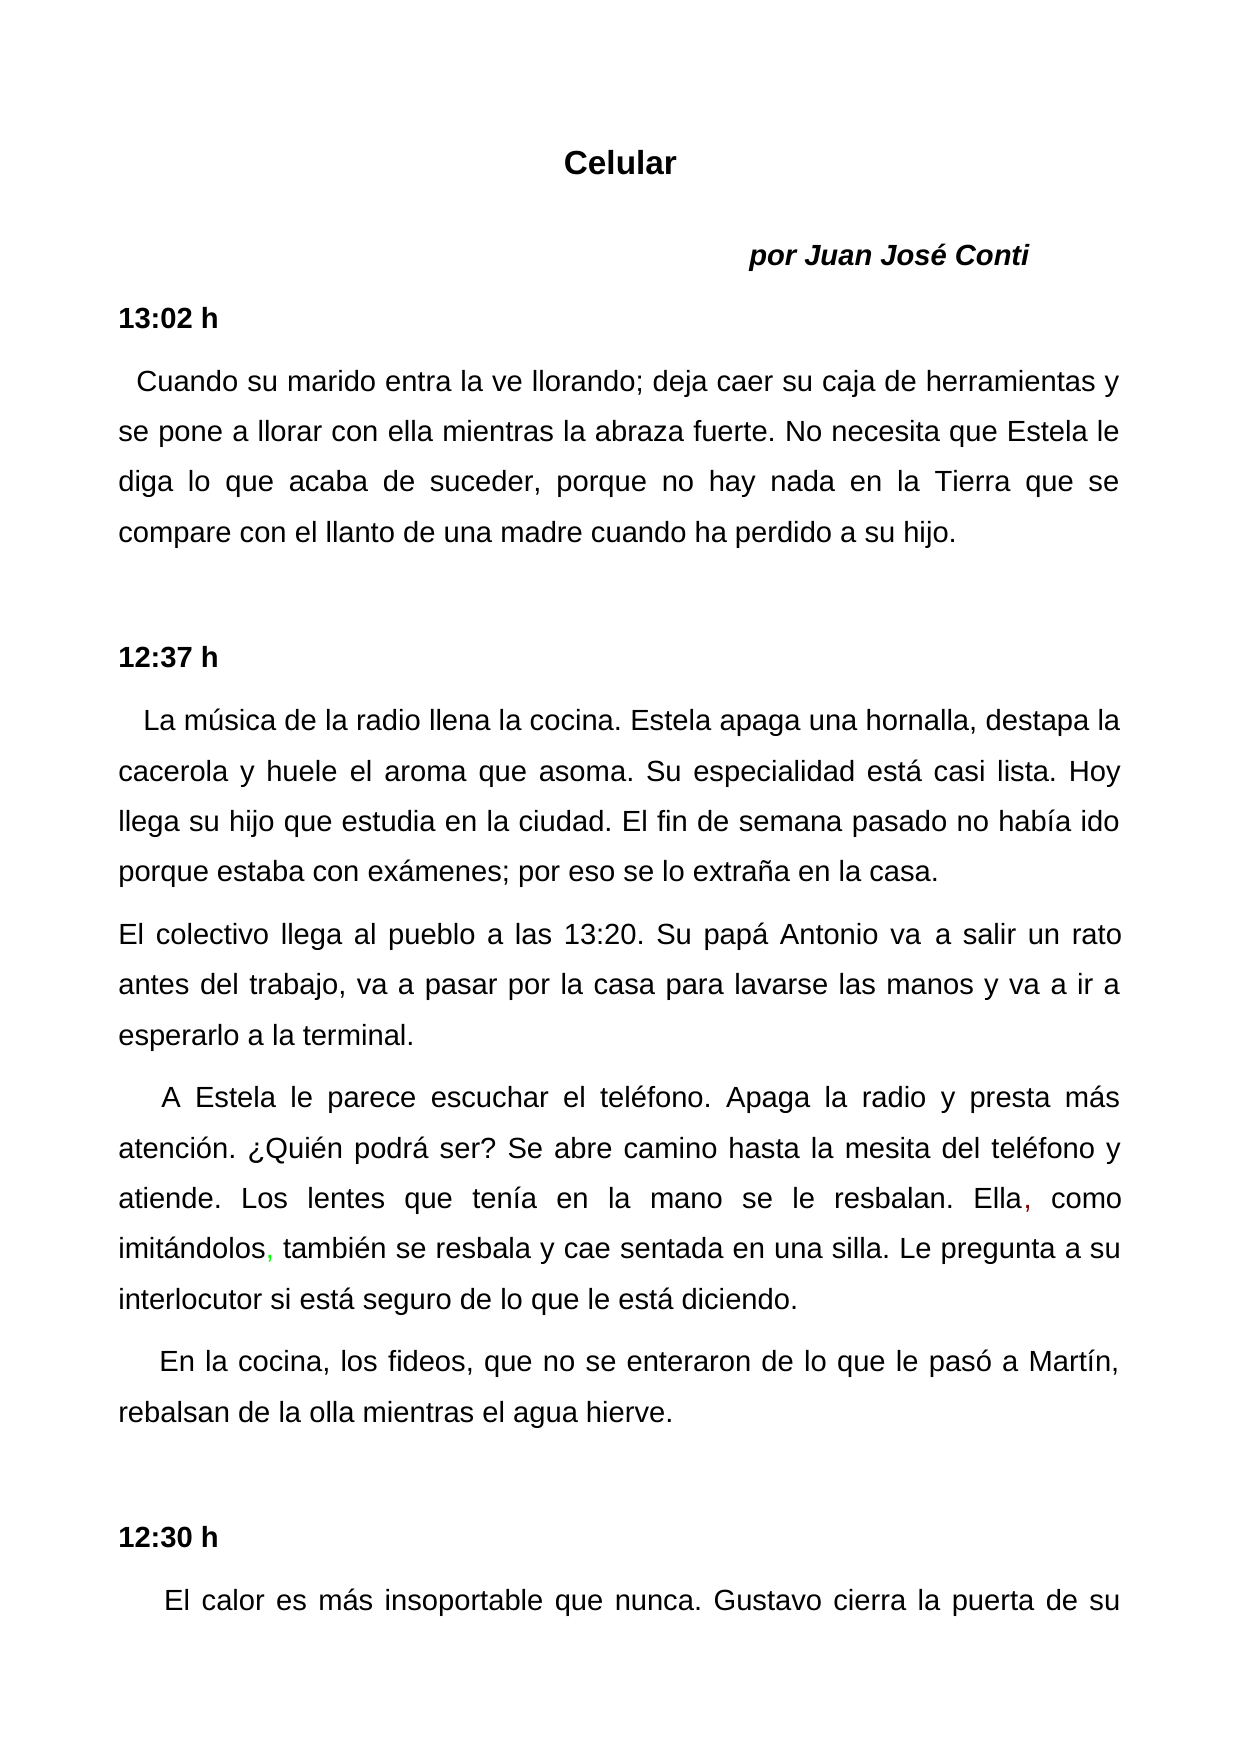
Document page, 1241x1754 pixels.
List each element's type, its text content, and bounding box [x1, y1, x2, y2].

text 12:37 h [118, 640, 1122, 674]
text 13:02 h [118, 301, 1122, 334]
subtitle Celular [118, 143, 1122, 182]
text El calor es más insoportable que nunca. Gustavo cierra la puerta de su [118, 1583, 1122, 1617]
text 12:30 h [118, 1520, 1122, 1554]
text La música de la radio llena la cocina. Estela apaga una hornalla, destapa la cacerola y huele el aroma que asoma. Su especialidad está casi lista. Hoy llega su hijo que estudia en la ciudad. El fin de semana pasado no había ido porque estaba con exámenes; por eso se lo extraña en la casa. [118, 703, 1122, 888]
text A Estela le parece escuchar el teléfono. Apaga la radio y presta más atención. ¿Quién podrá ser? Se abre camino hasta la mesita del teléfono y atiende. Los lentes que tenía en la mano se le resbalan. Ella, como imitándolos, también se resbala y cae sentada en una silla. Le pregunta a su interlocutor si está seguro de lo que le está diciendo. [118, 1080, 1122, 1315]
text Cuando su marido entra la ve llorando; deja caer su caja de herramientas y se pone a llorar con ella mientras la abraza fuerte. No necesita que Estela le diga lo que acaba de suceder, porque no hay nada en la Tierra que se compare con el llanto de una madre cuando ha perdido a su hijo. [118, 364, 1122, 548]
text En la cocina, los fideos, que no se enteraron de lo que le pasó a Martín, rebalsan de la olla mientras el agua hierve. [118, 1344, 1122, 1428]
text El colectivo llega al pueblo a las 13:20. Su papá Antonio va a salir un rato antes del trabajo, va a pasar por la casa para lavarse las manos y va a ir a esperarlo a la terminal. [118, 917, 1122, 1051]
subtitle por Juan José Conti [118, 238, 1122, 272]
